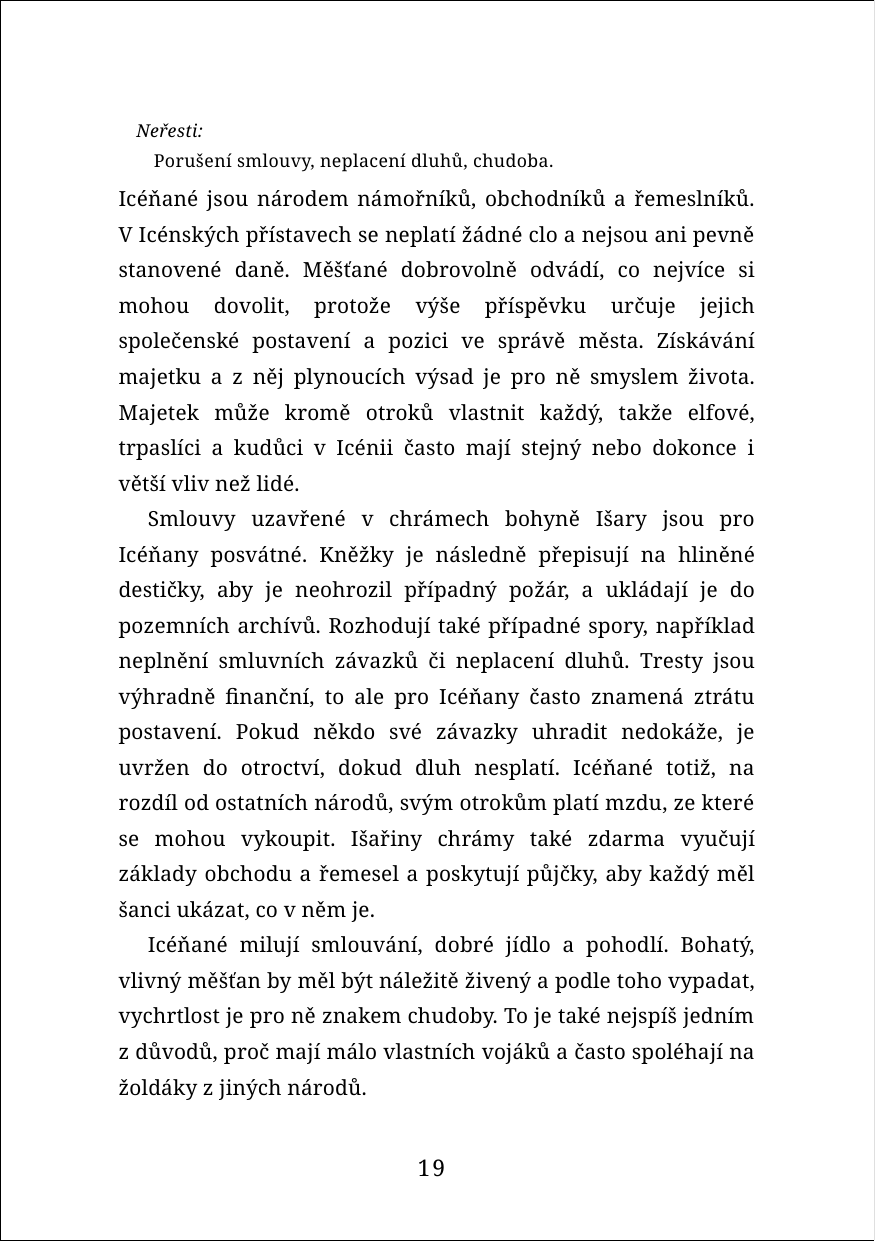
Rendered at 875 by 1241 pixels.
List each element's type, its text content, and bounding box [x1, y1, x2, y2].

list Neřesti: Porušení smlouvy, neplacení dluhů, chudoba. [136, 118, 756, 173]
text Icéňané jsou národem námořníků, obchodníků a řemeslníků. V Icénských přístavech se neplatí žádné clo a nejsou ani pevně stanovené daně. Měšťané dobrovolně odvádí, co nejvíce si mohou dovolit, protože výše příspěvku určuje jejich společenské postavení a pozici ve správě města. Získávání majetku a z něj plynoucích výsad je pro ně smyslem života. Majetek může kromě otroků vlastnit každý, takže elfové, trpaslíci a kudůci v Icénii často mají stejný nebo dokonce i větší vliv než lidé. Smlouvy uzavřené v chrámech bohyně Išary jsou pro Icéňany posvátné. Kněžky je následně přepisují na hliněné destičky, aby je neohrozil případný požár, a ukládají je do pozemních archívů. Rozhodují také případné spory, například neplnění smluvních závazků či neplacení dluhů. Tresty jsou výhradně finanční, to ale pro Icéňany často znamená ztrátu postavení. Pokud někdo své závazky uhradit nedokáže, je uvržen do otroctví, dokud dluh nesplatí. Icéňané totiž, na rozdíl od ostatních národů, svým otrokům platí mzdu, ze které se mohou vykoupit. Išařiny chrámy také zdarma vyučují základy obchodu a řemesel a poskytují půjčky, aby každý měl šanci ukázat, co v něm je. Icéňané milují smlouvání, dobré jídlo a pohodlí. Bohatý, vlivný měšťan by měl být náležitě živený a podle toho vypadat, vychrtlost je pro ně znakem chudoby. To je také nejspíš jedním z důvodů, proč mají málo vlastních vojáků a často spoléhají na žoldáky z jiných národů. [118, 184, 756, 1101]
